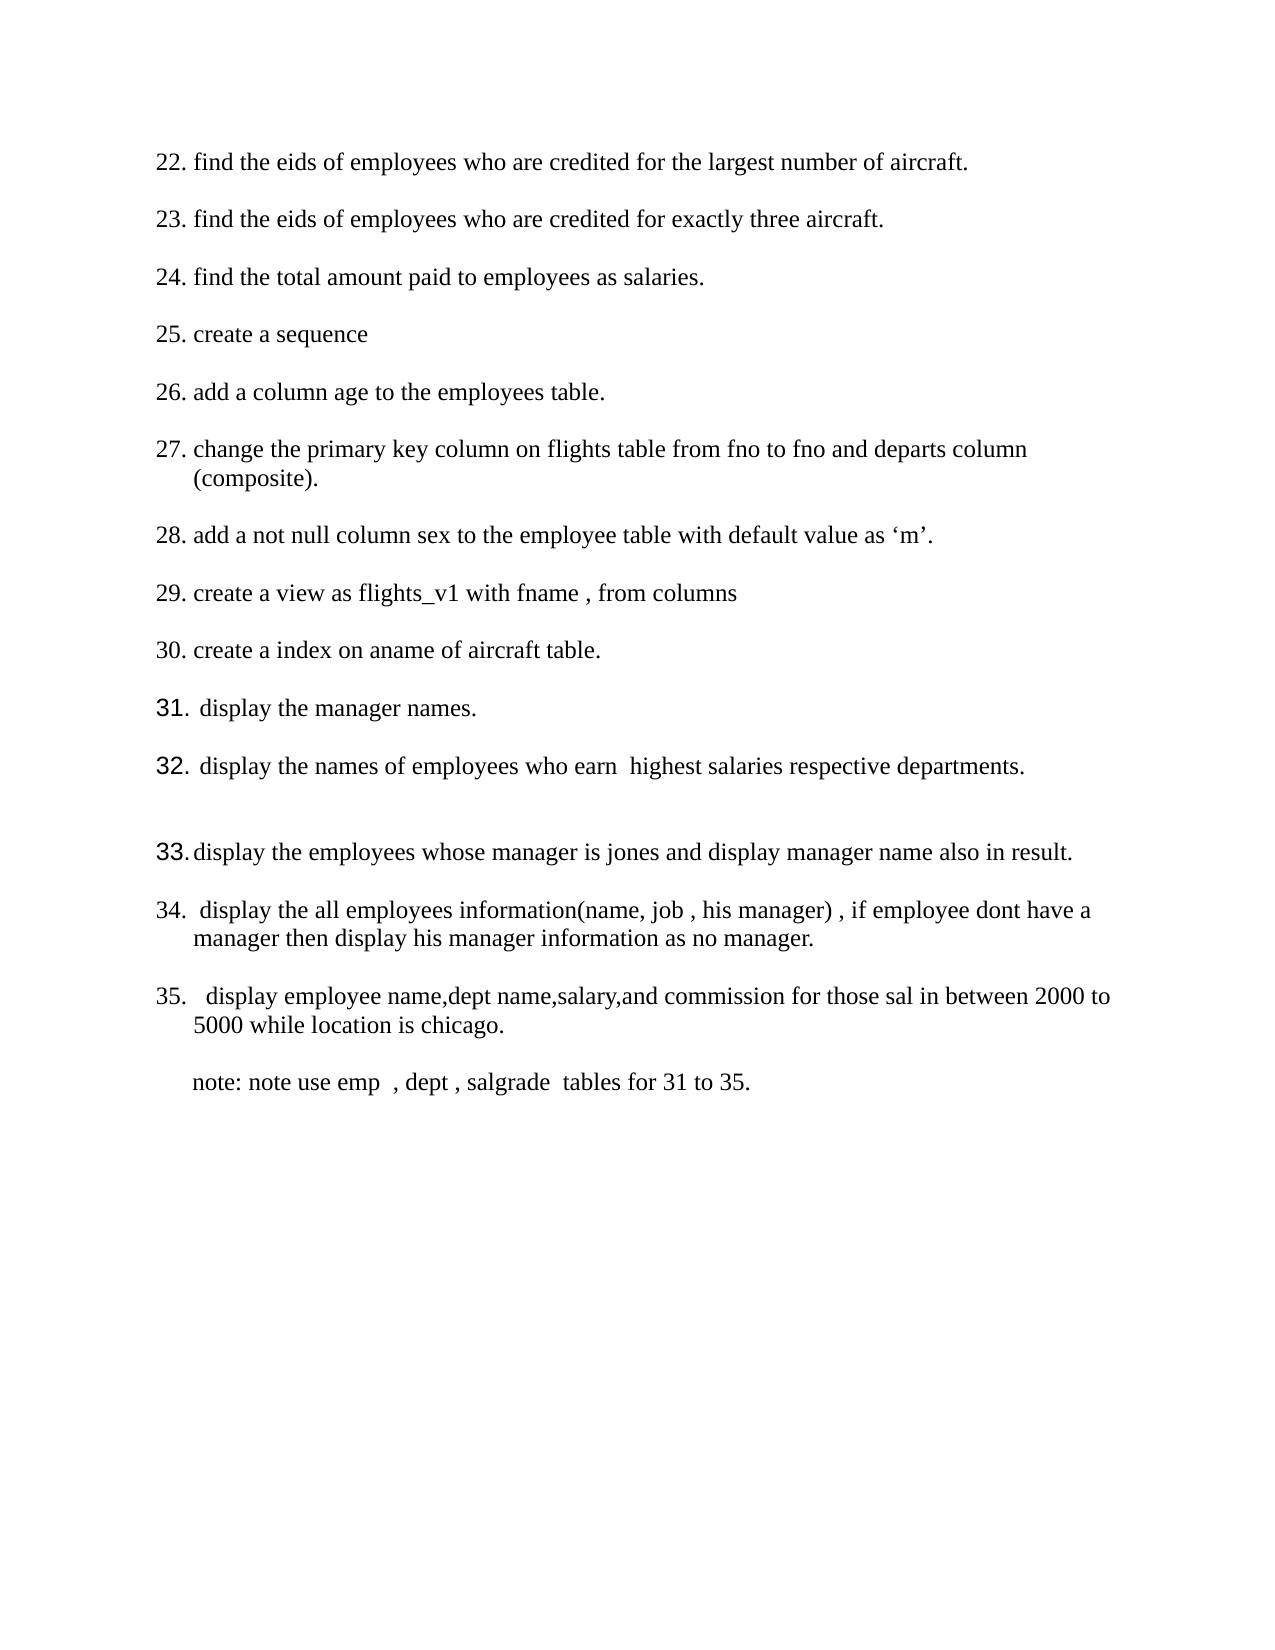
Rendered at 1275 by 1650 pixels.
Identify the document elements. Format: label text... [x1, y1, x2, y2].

list display employee name,dept name,salary,and commission for those sal in between 2000 to 5000 while location is chicago. [156, 981, 1157, 1038]
list change the primary key column on flights table from fno to fno and departs column (composite). [156, 434, 1157, 492]
list find the total amount paid to employees as salaries. [156, 262, 1157, 291]
list add a not null column sex to the employee table with default value as ‘m’. [156, 521, 1157, 549]
list display the names of employees who earn highest salaries respective departments. [156, 751, 1157, 779]
list add a column age to the employees table. [156, 377, 1157, 406]
list display the all employees information(name, job , his manager) , if employee dont have a manager then display his manager information as no manager. [156, 895, 1157, 952]
text note: note use emp , dept , salgrade tables for 31 to 35. [118, 1067, 1157, 1096]
list find the eids of employees who are credited for exactly three aircraft. [156, 204, 1157, 233]
list display the manager names. [156, 693, 1157, 722]
list create a view as flights_v1 with fname , from columns [156, 578, 1157, 607]
list find the eids of employees who are credited for the largest number of aircraft. [156, 147, 1157, 176]
list display the employees whose manager is jones and display manager name also in result. [156, 837, 1157, 866]
list create a index on aname of aircraft table. [156, 636, 1157, 664]
list create a sequence [156, 319, 1157, 348]
